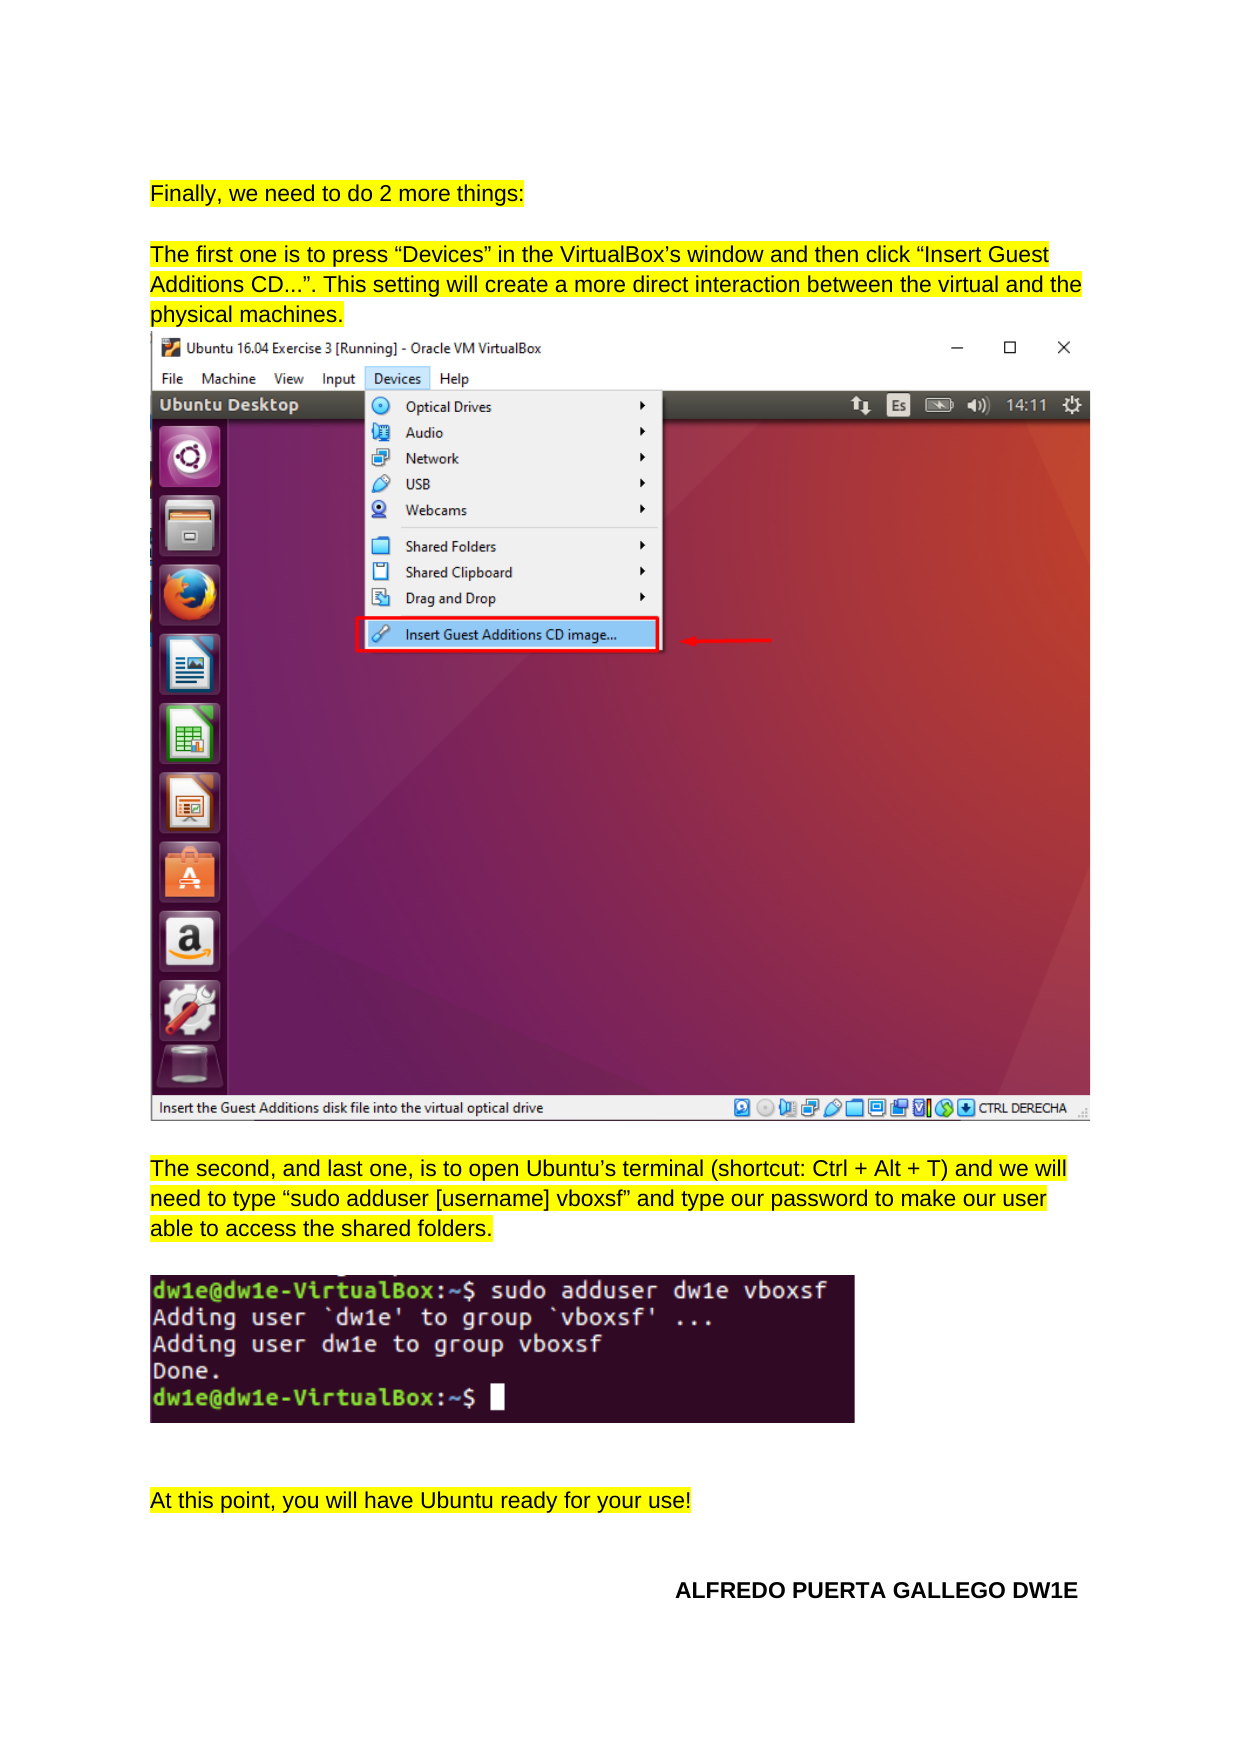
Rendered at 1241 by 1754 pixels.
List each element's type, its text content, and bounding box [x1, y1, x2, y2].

picture [150, 1275, 855, 1423]
text ALFREDO PUERTA GALLEGO DW1E [150, 1577, 1090, 1604]
text Finally, we need to do 2 more things: [150, 180, 1090, 207]
picture [150, 331, 1091, 1121]
text At this point, you will have Ubuntu ready for your use! [150, 1487, 1090, 1513]
text The first one is to press “Devices” in the VirtualBox’s window and then click “Insert Guest Additions CD...”. This setting will create a more direct interaction between the virtual and the physical machines. [150, 241, 1090, 327]
text The second, and last one, is to open Ubuntu’s terminal (shortcut: Ctrl + Alt + T) and we will need to type “sudo adduser [username] vboxsf” and type our password to make our user able to access the shared folders. [150, 1155, 1090, 1242]
